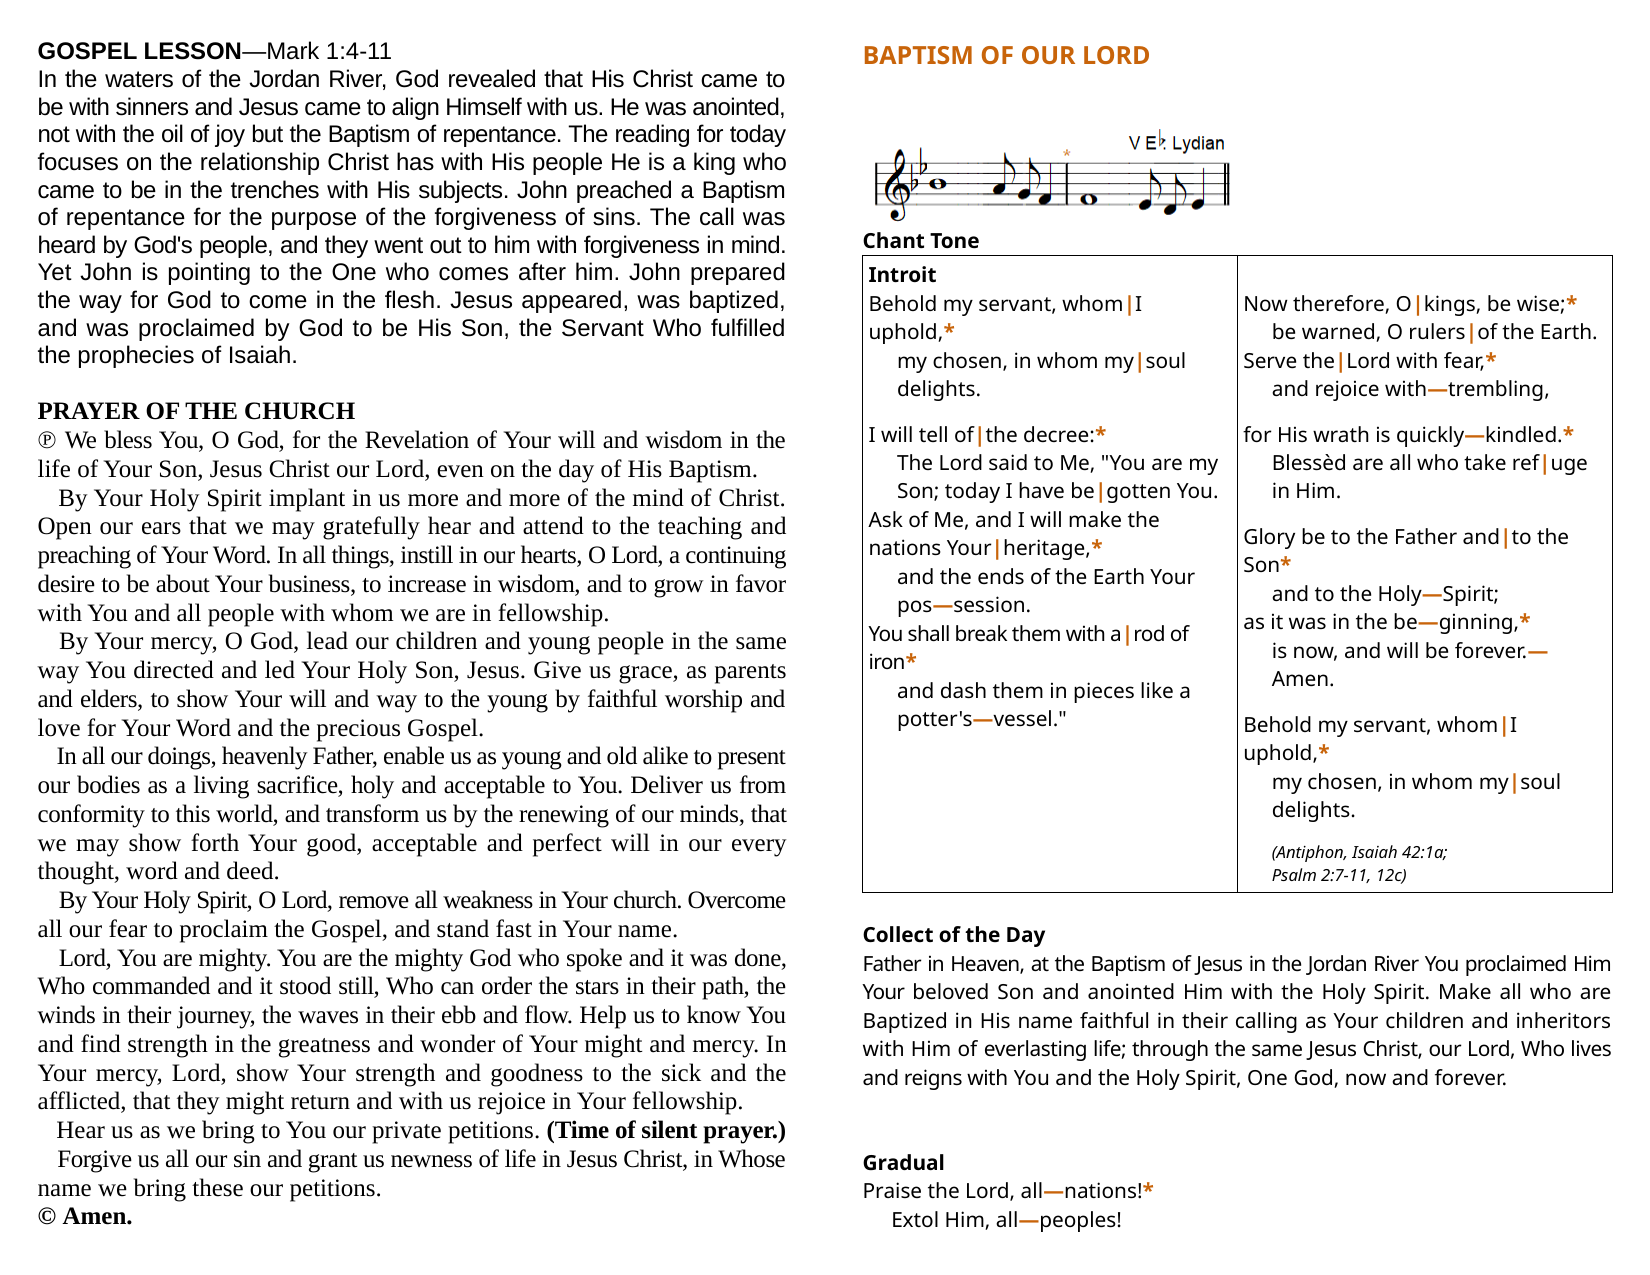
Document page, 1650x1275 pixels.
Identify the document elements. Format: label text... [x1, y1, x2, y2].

text ℗ We bless You, O God, for the Revelation of Your will and wisdom in the life of Your Son, Jesus Christ our Lord, even on the day of His Baptism. [37, 425, 787, 483]
text In all our doings, heavenly Father, enable us as young and old alike to present our bodies as a living sacrifice, holy and acceptable to You. Deliver us from conformity to this world, and transform us by the renewing of our minds, that we may show forth Your good, acceptable and perfect will in our every thought, word and deed. [37, 741, 787, 885]
text Forgive us all our sin and grant us newness of life in Jesus Christ, in Whose name we bring these our petitions. [37, 1144, 787, 1201]
text Gradual [862, 1148, 1612, 1176]
text GOSPEL LESSON—Mark 1:4-11 [37, 37, 787, 65]
text Extol Him, all—peoples! [891, 1205, 1612, 1233]
text Father in Heaven, at the Baptism of Jesus in the Jordan River You proclaimed Him Your beloved Son and anointed Him with the Holy Spirit. Make all who are Baptized in His name faithful in their calling as Your children and inheritors with Him of everlasting life; through the same Jesus Christ, our Lord, Who lives and reigns with You and the Holy Spirit, One God, now and forever. [862, 949, 1612, 1091]
text © Amen. [37, 1201, 787, 1230]
table_header Now therefore, O|kings, be wise;* be warned, O rulers|of the Earth. Serve the|Lord with fear,* and rejoice with—trembling, for His wrath is quickly—kindled.* Blessèd are all who take ref|uge in Him. Glory be to the Father and|to the Son* and to the Holy—Spirit; as it was in the be—ginning,* is now, and will be forever.—Amen. Behold my servant, whom|I uphold,* my chosen, in whom my|soul delights. (Antiphon, Isaiah 42:1a; Psalm 2:7-11, 12c) [1238, 256, 1612, 892]
text Hear us as we bring to You our private petitions. (Time of silent prayer.) [37, 1115, 787, 1144]
table_header Introit Behold my servant, whom|I uphold,* my chosen, in whom my|soul delights. I will tell of|the decree:* The Lord said to Me, "You are my Son; today I have be|gotten You. Ask of Me, and I will make the nations Your|heritage,* and the ends of the Earth Your pos—session. You shall break them with a|rod of iron* and dash them in pieces like a potter's—vessel." [863, 256, 1237, 892]
text BAPTISM OF OUR LORD [862, 37, 1612, 72]
text In the waters of the Jordan River, God revealed that His Christ came to be with sinners and Jesus came to align Himself with us. He was anointed, not with the oil of joy but the Baptism of repentance. The reading for today focuses on the relationship Christ has with His people He is a king who came to be in the trenches with His subjects. John preached a Baptism of repentance for the purpose of the forgiveness of sins. The call was heard by God's people, and they went out to him with forgiveness in mind. Yet John is pointing to the One who comes after him. John prepared the way for God to come in the flesh. Jesus appeared, was baptized, and was proclaimed by God to be His Son, the Servant Who fulfilled the prophecies of Isaiah. [37, 65, 787, 369]
text By Your Holy Spirit, O Lord, remove all weakness in Your church. Overcome all our fear to proclaim the Gospel, and stand fast in Your name. [37, 885, 787, 943]
text Collect of the Day [862, 920, 1612, 949]
text By Your Holy Spirit implant in us more and more of the mind of Christ. Open our ears that we may gratefully hear and attend to the teaching and preaching of Your Word. In all things, instill in our hearts, O Lord, a continuing desire to be about Your business, to increase in wisdom, and to grow in favor with You and all people with whom we are in fellowship. [37, 483, 787, 626]
text Chant Tone [862, 100, 1612, 255]
text Praise the Lord, all—nations!* [862, 1176, 1612, 1205]
picture [870, 126, 1233, 227]
text PRAYER OF THE CHURCH [37, 396, 787, 425]
text By Your mercy, O God, lead our children and young people in the same way You directed and led Your Holy Son, Jesus. Give us grace, as parents and elders, to show Your will and way to the young by faithful worship and love for Your Word and the precious Gospel. [37, 626, 787, 741]
text Lord, You are mighty. You are the mighty God who spoke and it was done, Who commanded and it stood still, Who can order the stars in their path, the winds in their journey, the waves in their ebb and flow. Help us to know You and find strength in the greatness and wonder of Your might and mercy. In Your mercy, Lord, show Your strength and goodness to the sick and the afflicted, that they might return and with us rejoice in Your fellowship. [37, 943, 787, 1115]
